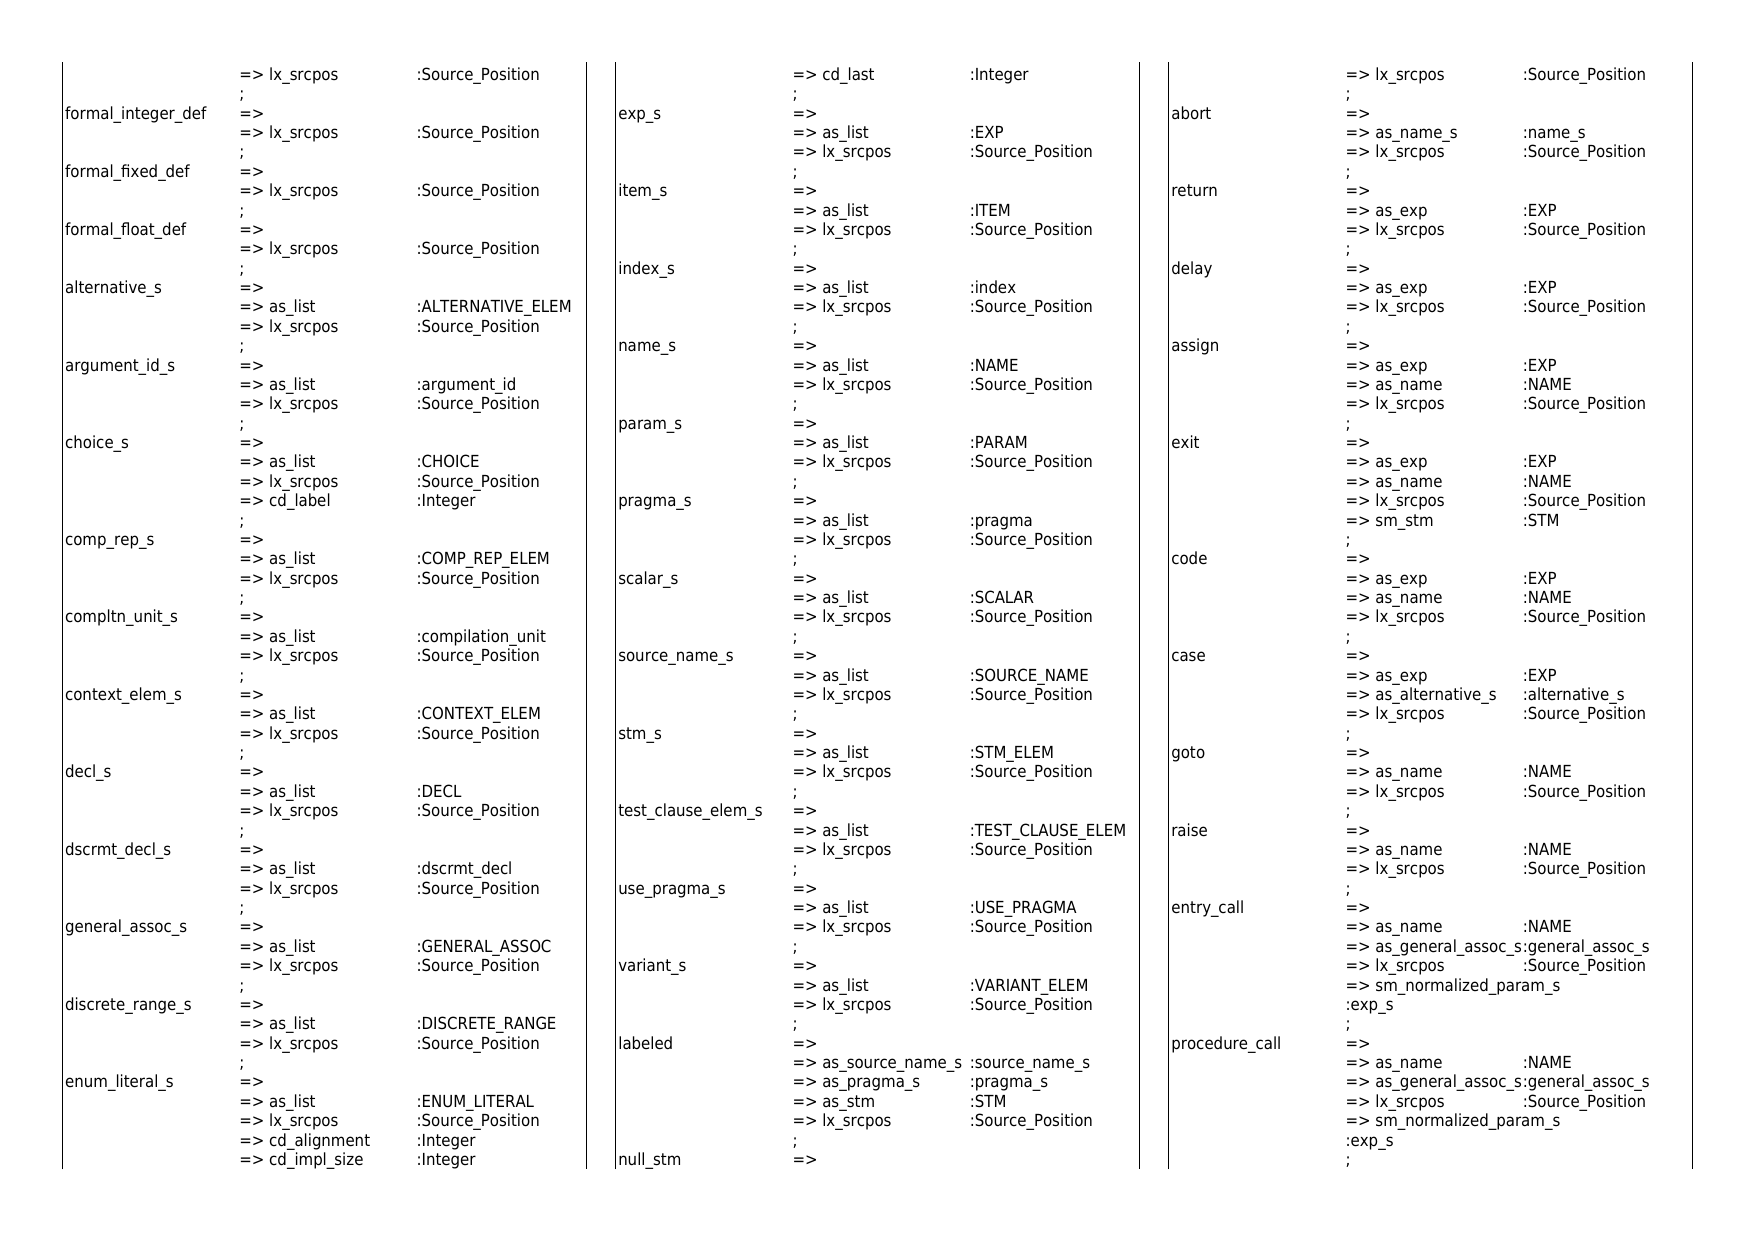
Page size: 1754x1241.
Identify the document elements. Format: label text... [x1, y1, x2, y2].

text param_s => [616, 414, 1139, 433]
text ; [1169, 239, 1692, 259]
text ; [63, 511, 586, 530]
text pragma_s => [616, 491, 1139, 511]
text procedure_call => [1169, 1034, 1692, 1053]
text ; [63, 414, 586, 433]
text => lx_srcpos :Source_Position [1169, 782, 1692, 801]
text exp_s => [616, 104, 1139, 123]
text => lx_srcpos :Source_Position [63, 1034, 586, 1053]
text ; [616, 937, 1139, 956]
text ; [1169, 801, 1692, 821]
text ; [616, 549, 1139, 569]
text decl_s => [63, 762, 586, 782]
text ; [616, 162, 1139, 181]
text => lx_srcpos :Source_Position [63, 394, 586, 414]
text => as_pragma_s :pragma_s [616, 1072, 1139, 1092]
text => as_general_assoc_s :general_assoc_s [1169, 1072, 1692, 1092]
text => lx_srcpos :Source_Position [616, 762, 1139, 782]
text => as_list :pragma [616, 511, 1139, 530]
text => as_list :CHOICE [63, 452, 586, 472]
text ; [63, 84, 586, 104]
text => lx_srcpos :Source_Position [63, 1111, 586, 1131]
text labeled => [616, 1034, 1139, 1053]
text => as_exp :EXP [1169, 452, 1692, 472]
text => as_list :STM_ELEM [616, 743, 1139, 762]
text => as_list :compilation_unit [63, 627, 586, 646]
text => lx_srcpos :Source_Position [63, 239, 586, 259]
text => as_name_s :name_s [1169, 123, 1692, 142]
text => as_exp :EXP [1169, 569, 1692, 588]
text ; [616, 394, 1139, 414]
text source_name_s => [616, 646, 1139, 666]
text => lx_srcpos :Source_Position [616, 685, 1139, 704]
text => as_list :SCALAR [616, 588, 1139, 607]
text => cd_impl_size :Integer [63, 1150, 586, 1169]
text ; [1169, 879, 1692, 898]
text => lx_srcpos :Source_Position [63, 472, 586, 491]
text => as_list :DISCRETE_RANGE [63, 1014, 586, 1034]
text => as_list :USE_PRAGMA [616, 898, 1139, 917]
text => as_list :NAME [616, 356, 1139, 375]
text => lx_srcpos :Source_Position [1169, 491, 1692, 511]
text abort => [1169, 104, 1692, 123]
text => lx_srcpos :Source_Position [1169, 142, 1692, 162]
text ; [1169, 1014, 1692, 1034]
text => as_list :ITEM [616, 201, 1139, 220]
text ; [1169, 317, 1692, 336]
text enum_literal_s => [63, 1072, 586, 1092]
text => lx_srcpos :Source_Position [1169, 859, 1692, 879]
text => sm_normalized_param_s :exp_s [1169, 1111, 1692, 1150]
text name_s => [616, 336, 1139, 356]
text => as_list :index [616, 278, 1139, 297]
text => lx_srcpos :Source_Position [1169, 394, 1692, 414]
text ; [1169, 162, 1692, 181]
text => as_list :DECL [63, 782, 586, 801]
text => as_stm :STM [616, 1092, 1139, 1111]
text => lx_srcpos :Source_Position [616, 530, 1139, 549]
text argument_id_s => [63, 356, 586, 375]
text => lx_srcpos :Source_Position [63, 724, 586, 743]
text => as_name :NAME [1169, 840, 1692, 859]
text => as_name :NAME [1169, 588, 1692, 607]
text => lx_srcpos :Source_Position [1169, 956, 1692, 976]
text ; [616, 84, 1139, 104]
text ; [63, 743, 586, 762]
text => as_name :NAME [1169, 917, 1692, 937]
text => as_list :PARAM [616, 433, 1139, 452]
text => lx_srcpos :Source_Position [1169, 297, 1692, 317]
text => as_list :argument_id [63, 375, 586, 394]
text formal_integer_def => [63, 104, 586, 123]
text => lx_srcpos :Source_Position [1169, 220, 1692, 239]
text raise => [1169, 821, 1692, 840]
text ; [616, 1014, 1139, 1034]
text ; [616, 782, 1139, 801]
text => as_list :ALTERNATIVE_ELEM [63, 297, 586, 317]
text index_s => [616, 259, 1139, 278]
text => lx_srcpos :Source_Position [616, 452, 1139, 472]
text test_clause_elem_s => [616, 801, 1139, 821]
text ; [63, 1053, 586, 1072]
text entry_call => [1169, 898, 1692, 917]
text use_pragma_s => [616, 879, 1139, 898]
text ; [616, 1131, 1139, 1150]
text ; [616, 859, 1139, 879]
text goto => [1169, 743, 1692, 762]
text => as_name :NAME [1169, 472, 1692, 491]
text ; [616, 317, 1139, 336]
text alternative_s => [63, 278, 586, 297]
text formal_fixed_def => [63, 162, 586, 181]
text assign => [1169, 336, 1692, 356]
text => lx_srcpos :Source_Position [616, 297, 1139, 317]
text => as_list :ENUM_LITERAL [63, 1092, 586, 1111]
text formal_float_def => [63, 220, 586, 239]
text scalar_s => [616, 569, 1139, 588]
text => lx_srcpos :Source_Position [1169, 1092, 1692, 1111]
text ; [63, 898, 586, 917]
text => as_list :COMP_REP_ELEM [63, 549, 586, 569]
text => as_list :CONTEXT_ELEM [63, 704, 586, 724]
text code => [1169, 549, 1692, 569]
text variant_s => [616, 956, 1139, 976]
text => as_name :NAME [1169, 1053, 1692, 1072]
text => as_exp :EXP [1169, 278, 1692, 297]
text => lx_srcpos :Source_Position [1169, 62, 1692, 84]
text => lx_srcpos :Source_Position [616, 1111, 1139, 1131]
text => as_source_name_s :source_name_s [616, 1053, 1139, 1072]
text => lx_srcpos :Source_Position [1169, 704, 1692, 724]
text context_elem_s => [63, 685, 586, 704]
text ; [63, 821, 586, 840]
text => lx_srcpos :Source_Position [63, 646, 586, 666]
text ; [63, 336, 586, 356]
text return => [1169, 181, 1692, 201]
text stm_s => [616, 724, 1139, 743]
text ; [63, 201, 586, 220]
text ; [1169, 627, 1692, 646]
text => lx_srcpos :Source_Position [616, 375, 1139, 394]
text => lx_srcpos :Source_Position [63, 317, 586, 336]
text => as_name :NAME [1169, 762, 1692, 782]
text ; [63, 588, 586, 607]
text => lx_srcpos :Source_Position [616, 220, 1139, 239]
text discrete_range_s => [63, 995, 586, 1014]
text => lx_srcpos :Source_Position [616, 995, 1139, 1014]
text general_assoc_s => [63, 917, 586, 937]
text choice_s => [63, 433, 586, 452]
text => as_list :TEST_CLAUSE_ELEM [616, 821, 1139, 840]
text comp_rep_s => [63, 530, 586, 549]
text => lx_srcpos :Source_Position [63, 123, 586, 142]
text => lx_srcpos :Source_Position [616, 917, 1139, 937]
text => cd_label :Integer [63, 491, 586, 511]
text => as_exp :EXP [1169, 201, 1692, 220]
text compltn_unit_s => [63, 607, 586, 627]
text => sm_normalized_param_s :exp_s [1169, 976, 1692, 1014]
text ; [1169, 724, 1692, 743]
text => lx_srcpos :Source_Position [63, 956, 586, 976]
text ; [1169, 414, 1692, 433]
text null_stm => [616, 1150, 1139, 1169]
text ; [63, 666, 586, 685]
text ; [616, 239, 1139, 259]
text ; [1169, 84, 1692, 104]
text => lx_srcpos :Source_Position [63, 569, 586, 588]
text ; [616, 704, 1139, 724]
text => as_list :EXP [616, 123, 1139, 142]
text => as_exp :EXP [1169, 356, 1692, 375]
text => as_exp :EXP [1169, 666, 1692, 685]
text => as_list :dscrmt_decl [63, 859, 586, 879]
text dscrmt_decl_s => [63, 840, 586, 859]
text => as_list :VARIANT_ELEM [616, 976, 1139, 995]
text => cd_alignment :Integer [63, 1131, 586, 1150]
text case => [1169, 646, 1692, 666]
text => as_name :NAME [1169, 375, 1692, 394]
text => as_list :SOURCE_NAME [616, 666, 1139, 685]
text => lx_srcpos :Source_Position [616, 607, 1139, 627]
text item_s => [616, 181, 1139, 201]
text ; [1169, 530, 1692, 549]
text ; [616, 472, 1139, 491]
text ; [616, 627, 1139, 646]
text delay => [1169, 259, 1692, 278]
text exit => [1169, 433, 1692, 452]
text => as_general_assoc_s :general_assoc_s [1169, 937, 1692, 956]
text => lx_srcpos :Source_Position [616, 142, 1139, 162]
text => as_alternative_s :alternative_s [1169, 685, 1692, 704]
text => lx_srcpos :Source_Position [63, 181, 586, 201]
text => lx_srcpos :Source_Position [63, 62, 586, 84]
text => lx_srcpos :Source_Position [63, 879, 586, 898]
text ; [63, 976, 586, 995]
text ; [63, 259, 586, 278]
text => cd_last :Integer [616, 62, 1139, 84]
text => lx_srcpos :Source_Position [1169, 607, 1692, 627]
text => lx_srcpos :Source_Position [63, 801, 586, 821]
text => sm_stm :STM [1169, 511, 1692, 530]
text ; [63, 142, 586, 162]
text => lx_srcpos :Source_Position [616, 840, 1139, 859]
text ; [1169, 1150, 1692, 1169]
text => as_list :GENERAL_ASSOC [63, 937, 586, 956]
